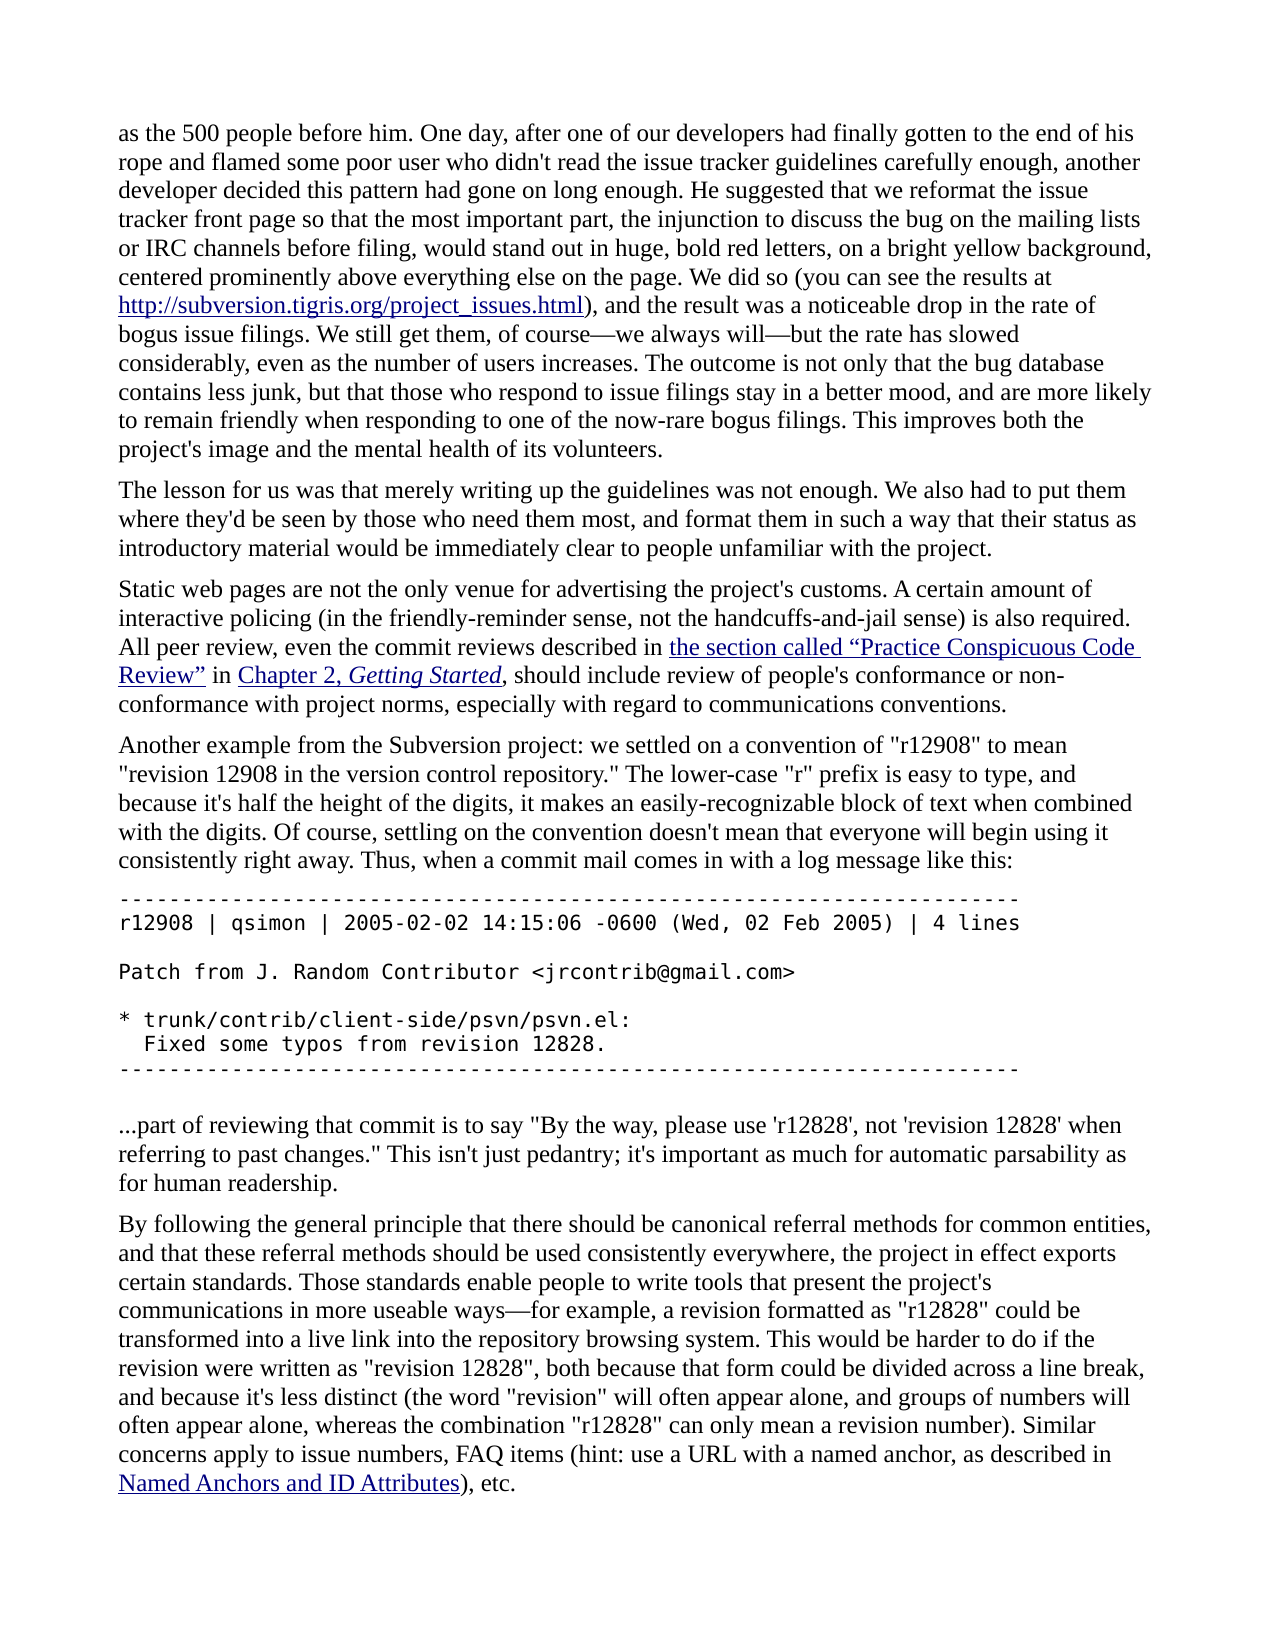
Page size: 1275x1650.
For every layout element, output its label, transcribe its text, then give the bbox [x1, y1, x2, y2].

text Patch from J. Random Contributor <jrcontrib@gmail.com> [118, 960, 1157, 984]
text Fixed some typos from revision 12828. [118, 1032, 1157, 1057]
text as the 500 people before him. One day, after one of our developers had finally gotten to the end of his rope and flamed some poor user who didn't read the issue tracker guidelines carefully enough, another developer decided this pattern had gone on long enough. He suggested that we reformat the issue tracker front page so that the most important part, the injunction to discuss the bug on the mailing lists or IRC channels before filing, would stand out in huge, bold red letters, on a bright yellow background, centered prominently above everything else on the page. We did so (you can see the results at http://subversion.tigris.org/project_issues.html), and the result was a noticeable drop in the rate of bogus issue filings. We still get them, of course—we always will—but the rate has slowed considerably, even as the number of users increases. The outcome is not only that the bug database contains less junk, but that those who respond to issue filings stay in a better mood, and are more likely to remain friendly when responding to one of the now-rare bogus filings. This improves both the project's image and the mental health of its volunteers. [118, 118, 1157, 463]
text Static web pages are not the only venue for advertising the project's customs. A certain amount of interactive policing (in the friendly-reminder sense, not the handcuffs-and-jail sense) is also required. All peer review, even the commit reviews described in the section called “Practice Conspicuous Code Review” in Chapter 2, Getting Started, should include review of people's conformance or non-conformance with project norms, especially with regard to communications conventions. [118, 574, 1157, 718]
text Another example from the Subversion project: we settled on a convention of "r12908" to mean "revision 12908 in the version control repository." The lower-case "r" prefix is easy to type, and because it's half the height of the digits, it makes an easily-recognizable block of text when combined with the digits. Of course, settling on the convention doesn't mean that everyone will begin using it consistently right away. Thus, when a commit mail comes in with a log message like this: [118, 731, 1157, 874]
text By following the general principle that there should be canonical referral methods for common entities, and that these referral methods should be used consistently everywhere, the project in effect exports certain standards. Those standards enable people to write tools that present the project's communications in more useable ways—for example, a revision formatted as "r12828" could be transformed into a live link into the repository browsing system. This would be harder to do if the revision were written as "revision 12828", both because that form could be divided across a line break, and because it's less distinct (the word "revision" will often appear alone, and groups of numbers will often appear alone, whereas the combination "r12828" can only mean a revision number). Similar concerns apply to issue numbers, FAQ items (hint: use a URL with a named anchor, as described in Named Anchors and ID Attributes), etc. [118, 1209, 1157, 1497]
text ------------------------------------------------------------------------ [118, 887, 1157, 911]
text The lesson for us was that merely writing up the guidelines was not enough. We also had to put them where they'd be seen by those who need them most, and format them in such a way that their status as introductory material would be immediately clear to people unfamiliar with the project. [118, 476, 1157, 562]
text * trunk/contrib/client-side/psvn/psvn.el: [118, 1008, 1157, 1032]
text r12908 | qsimon | 2005-02-02 14:15:06 -0600 (Wed, 02 Feb 2005) | 4 lines [118, 911, 1157, 935]
text ------------------------------------------------------------------------ [118, 1057, 1157, 1081]
text ...part of reviewing that commit is to say "By the way, please use 'r12828', not 'revision 12828' when referring to past changes." This isn't just pedantry; it's important as much for automatic parsability as for human readership. [118, 1111, 1157, 1197]
